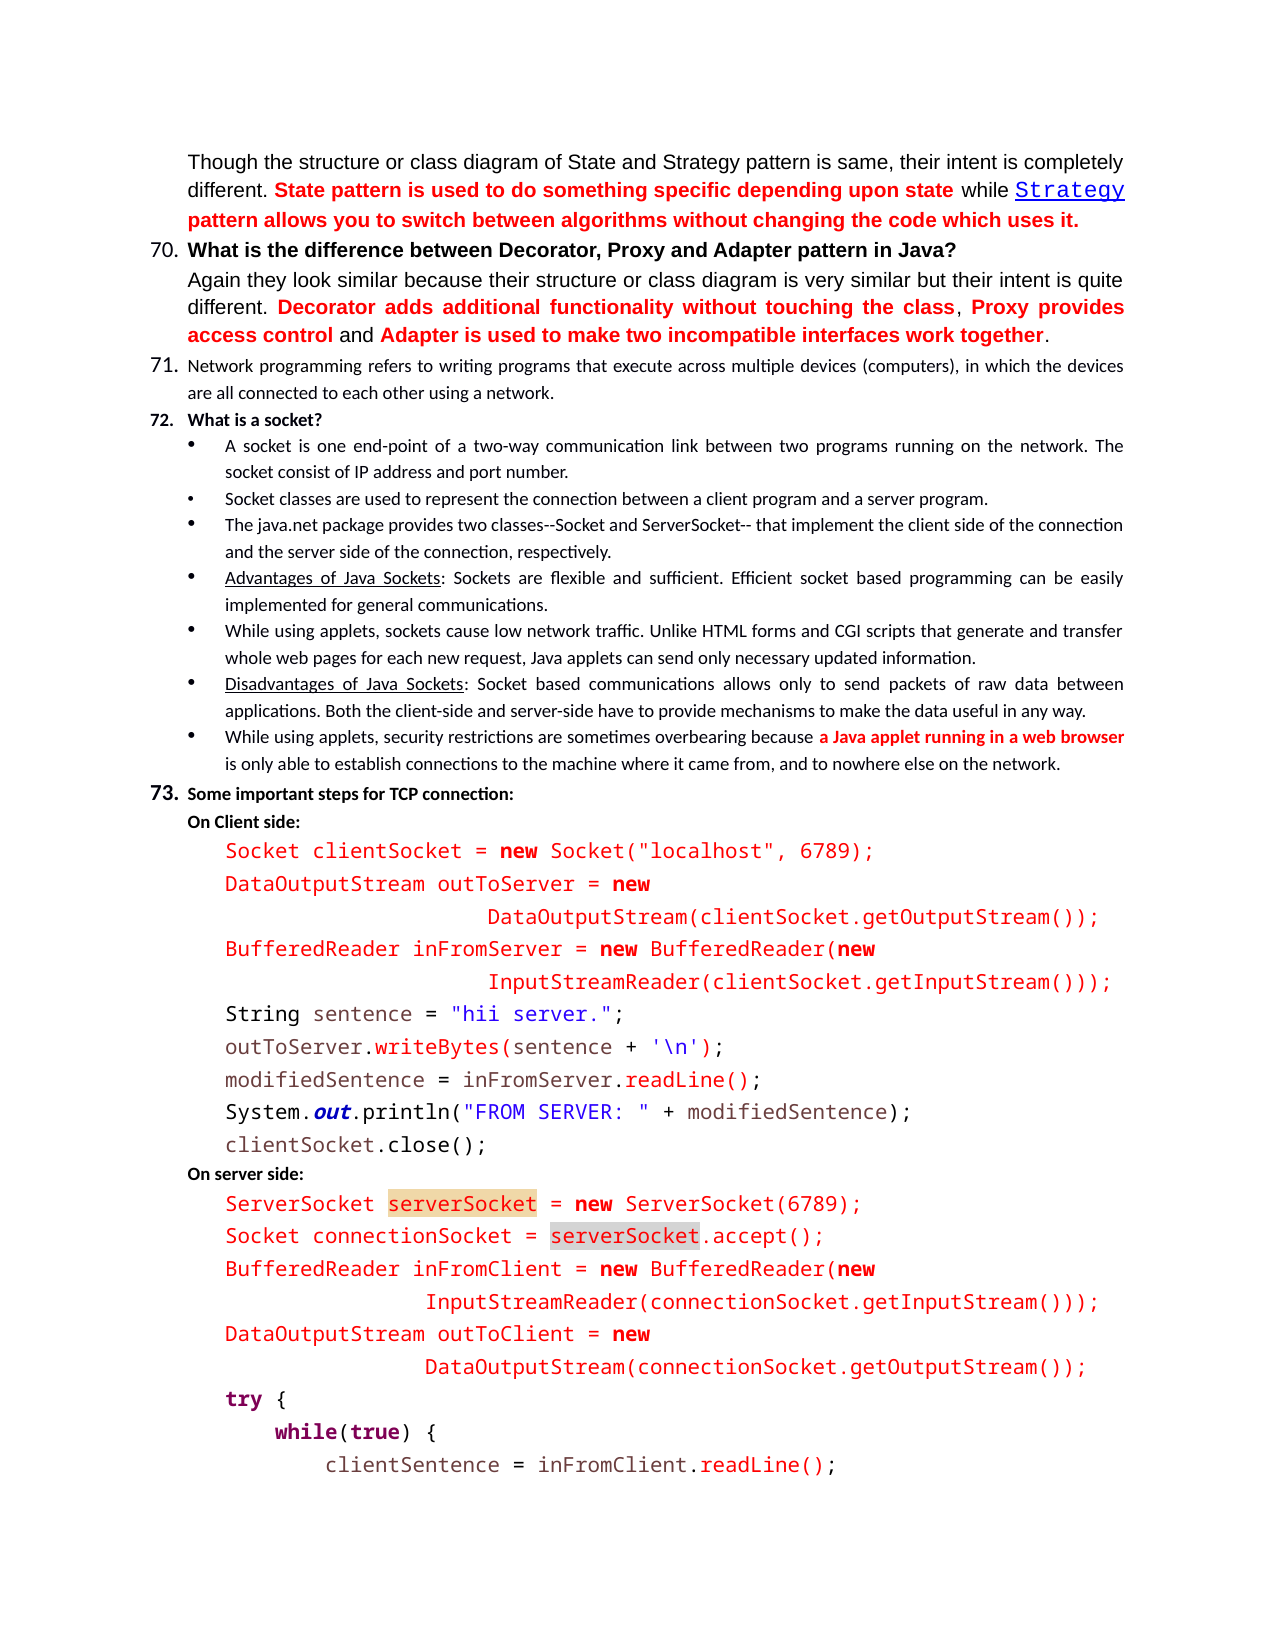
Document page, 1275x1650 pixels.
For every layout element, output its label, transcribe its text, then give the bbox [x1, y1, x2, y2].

list On Client side: [150, 810, 1125, 833]
list DataOutputStream outToClient = new [150, 1319, 1125, 1348]
list try { [150, 1384, 1125, 1413]
list BufferedReader inFromServer = new BufferedReader(new [150, 934, 1125, 963]
list While using applets, sockets cause low network traffic. Unlike HTML forms and CGI scripts that generate and transfer whole web pages for each new request, Java applets can send only necessary updated information. [187, 619, 1125, 669]
list Network programming refers to writing programs that execute across multiple devices (computers), in which the devices are all connected to each other using a network. [150, 350, 1125, 404]
list The java.net package provides two classes--Socket and ServerSocket-- that implement the client side of the connection and the server side of the connection, respectively. [187, 513, 1125, 563]
list System.out.println("FROM SERVER: " + modifiedSentence); [150, 1097, 1125, 1126]
list Advantages of Java Sockets: Sockets are flexible and sufficient. Efficient socket based programming can be easily implemented for general communications. [187, 566, 1125, 616]
list BufferedReader inFromClient = new BufferedReader(new [150, 1254, 1125, 1283]
list InputStreamReader(connectionSocket.getInputStream())); [150, 1287, 1125, 1315]
list modifiedSentence = inFromServer.readLine(); [150, 1065, 1125, 1093]
list Socket clientSocket = new Socket("localhost", 6789); [150, 837, 1125, 865]
list clientSocket.close(); [150, 1130, 1125, 1158]
list InputStreamReader(clientSocket.getInputStream())); [150, 967, 1125, 995]
list What is the difference between Decorator, Proxy and Adapter pattern in Java? [150, 235, 1125, 263]
list What is a socket? [150, 408, 1125, 431]
list ServerSocket serverSocket = new ServerSocket(6789); [150, 1189, 1125, 1217]
list While using applets, security restrictions are sometimes overbearing because a Java applet running in a web browser is only able to establish connections to the machine where it came from, and to nowhere else on the network. [187, 725, 1125, 774]
list DataOutputStream(connectionSocket.getOutputStream()); [150, 1352, 1125, 1380]
list DataOutputStream outToServer = new [150, 869, 1125, 898]
list On server side: [150, 1163, 1125, 1186]
list Again they look similar because their structure or class diagram is very similar but their intent is quite different. Decorator adds additional functionality without touching the class, Proxy provides access control and Adapter is used to make two incompatible interfaces work together. [150, 267, 1125, 346]
list Disadvantages of Java Sockets: Socket based communications allows only to send packets of raw data between applications. Both the client-side and server-side have to provide mechanisms to make the data useful in any way. [187, 672, 1125, 722]
list Socket classes are used to represent the connection between a client program and a server program. [187, 487, 1125, 510]
list A socket is one end-point of a two-way communication link between two programs running on the network. The socket consist of IP address and port number. [187, 434, 1125, 484]
list while(true) { [150, 1417, 1125, 1446]
list Some important steps for TCP connection: [150, 778, 1125, 806]
list String sentence = "hii server."; [150, 999, 1125, 1028]
list clientSentence = inFromClient.readLine(); [150, 1450, 1125, 1478]
list DataOutputStream(clientSocket.getOutputStream()); [150, 902, 1125, 930]
list Socket connectionSocket = serverSocket.accept(); [150, 1222, 1125, 1250]
list outToServer.writeBytes(sentence + '\n'); [150, 1032, 1125, 1061]
list Though the structure or class diagram of State and Strategy pattern is same, their intent is completely different. State pattern is used to do something specific depending upon state while Strategy pattern allows you to switch between algorithms without changing the code which uses it. [150, 150, 1125, 232]
